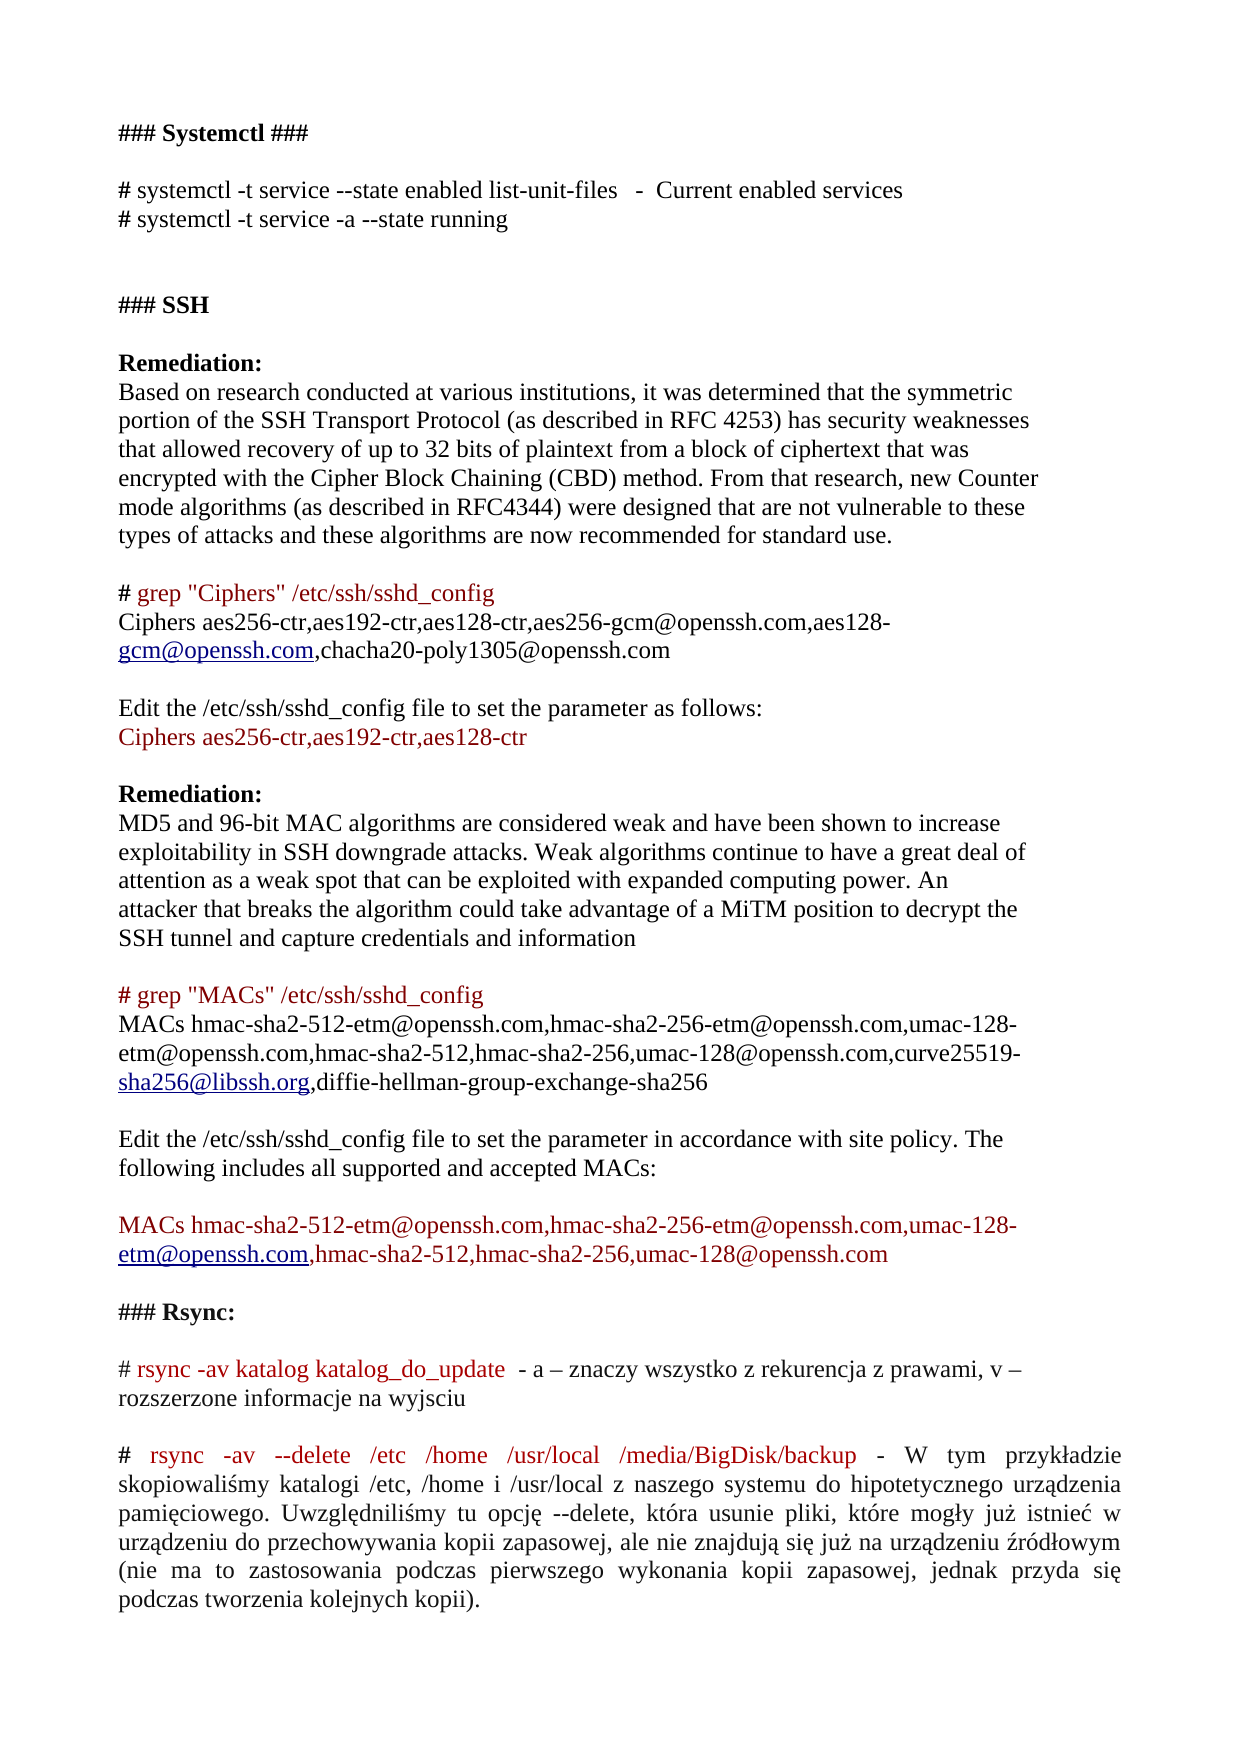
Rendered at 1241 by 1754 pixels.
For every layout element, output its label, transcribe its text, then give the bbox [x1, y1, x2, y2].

text attacker that breaks the algorithm could take advantage of a MiTM position to decrypt the [118, 894, 1122, 923]
text sha256@libssh.org,diffie-hellman-group-exchange-sha256 [118, 1067, 1122, 1096]
text etm@openssh.com,hmac-sha2-512,hmac-sha2-256,umac-128@openssh.com,curve25519- [118, 1038, 1122, 1067]
text # systemctl -t service -a --state running [118, 204, 1122, 233]
text gcm@openssh.com,chacha20-poly1305@openssh.com [118, 636, 1122, 693]
text Based on research conducted at various institutions, it was determined that the symmetric [118, 377, 1122, 406]
text following includes all supported and accepted MACs: [118, 1153, 1122, 1182]
text types of attacks and these algorithms are now recommended for standard use. # grep "Ciphers" /etc/ssh/sshd_config [118, 521, 1122, 607]
text Ciphers aes256-ctr,aes192-ctr,aes128-ctr [118, 722, 1122, 751]
text exploitability in SSH downgrade attacks. Weak algorithms continue to have a great deal of [118, 837, 1122, 866]
text ### SSH [118, 291, 1122, 319]
text # grep "MACs" /etc/ssh/sshd_config [118, 981, 1122, 1009]
text # rsync -av --delete /etc /home /usr/local /media/BigDisk/backup - W tym przykładzie skopiowaliśmy katalogi /etc, /home i /usr/local z naszego systemu do hipotetycznego urządzenia pamięciowego. Uwzględniliśmy tu opcję --delete, która usunie pliki, które mogły już istnieć w urządzeniu do przechowywania kopii zapasowej, ale nie znajdują się już na urządzeniu źródłowym (nie ma to zastosowania podczas pierwszego wykonania kopii zapasowej, jednak przyda się podczas tworzenia kolejnych kopii). [118, 1441, 1122, 1613]
text that allowed recovery of up to 32 bits of plaintext from a block of ciphertext that was [118, 434, 1122, 463]
text attention as a weak spot that can be exploited with expanded computing power. An [118, 866, 1122, 894]
text Edit the /etc/ssh/sshd_config file to set the parameter in accordance with site policy. The [118, 1124, 1122, 1153]
text MACs hmac-sha2-512-etm@openssh.com,hmac-sha2-256-etm@openssh.com,umac-128- [118, 1182, 1122, 1239]
text encrypted with the Cipher Block Chaining (CBD) method. From that research, new Counter [118, 463, 1122, 492]
text MACs hmac-sha2-512-etm@openssh.com,hmac-sha2-256-etm@openssh.com,umac-128- [118, 1009, 1122, 1038]
text # systemctl -t service --state enabled list-unit-files - Current enabled services [118, 176, 1122, 204]
text mode algorithms (as described in RFC4344) were designed that are not vulnerable to these [118, 492, 1122, 521]
text etm@openssh.com,hmac-sha2-512,hmac-sha2-256,umac-128@openssh.com [118, 1239, 1122, 1268]
text SSH tunnel and capture credentials and information [118, 923, 1122, 952]
text Ciphers aes256-ctr,aes192-ctr,aes128-ctr,aes256-gcm@openssh.com,aes128- [118, 607, 1122, 636]
text Remediation: [118, 319, 1122, 377]
text portion of the SSH Transport Protocol (as described in RFC 4253) has security weaknesses [118, 406, 1122, 434]
text Edit the /etc/ssh/sshd_config file to set the parameter as follows: [118, 693, 1122, 722]
text ### Rsync: # rsync -av katalog katalog_do_update - a – znaczy wszystko z rekurencja z prawami, v – rozszerzone informacje na wyjsciu [118, 1297, 1122, 1412]
text Remediation: MD5 and 96-bit MAC algorithms are considered weak and have been shown to increase [118, 751, 1122, 837]
text ### Systemctl ### [118, 118, 1122, 147]
